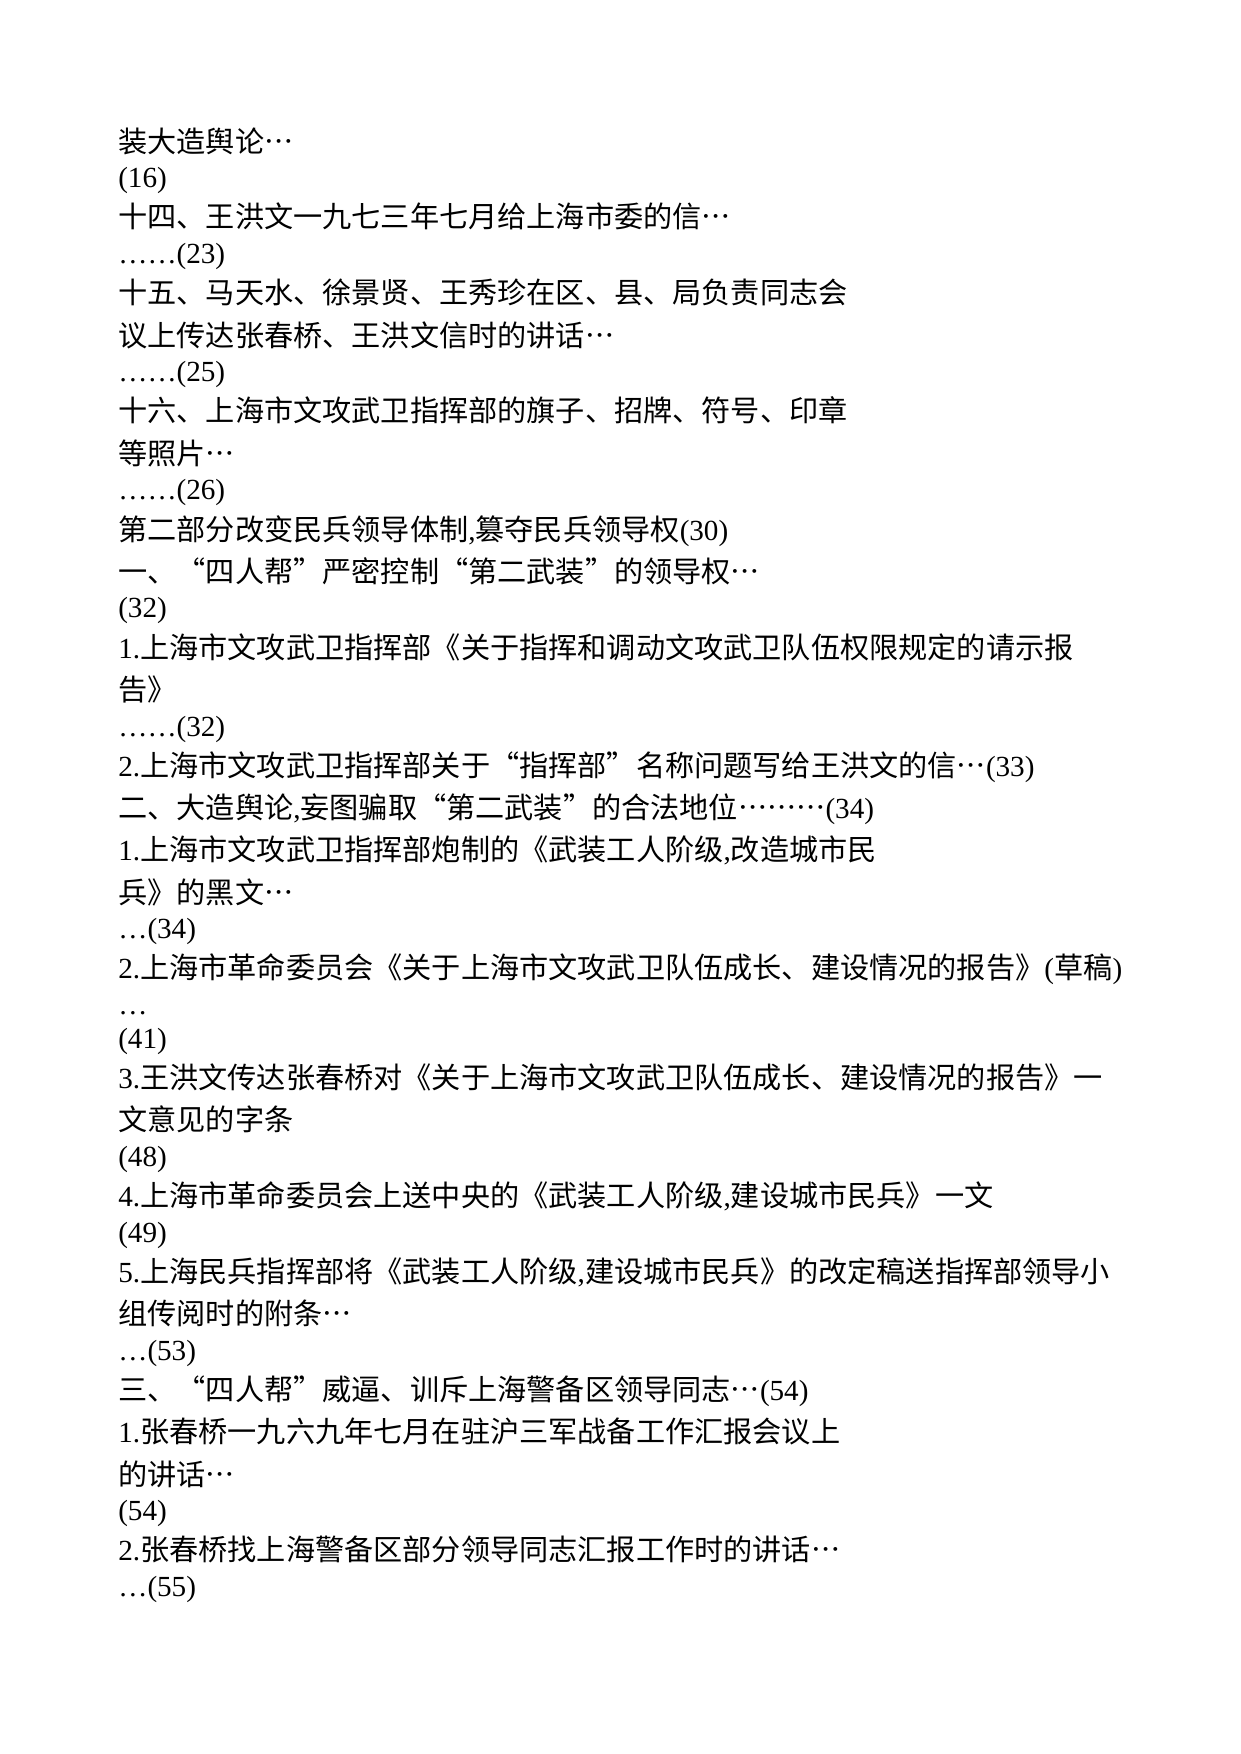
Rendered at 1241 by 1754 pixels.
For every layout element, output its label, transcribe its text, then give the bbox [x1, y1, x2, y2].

text 1.张春桥一九六九年七月在驻沪三军战备工作汇报会议上 [118, 1409, 1122, 1451]
text 的讲话… [118, 1451, 1122, 1493]
text 装大造舆论… [118, 118, 1122, 160]
text (54) [118, 1493, 1122, 1527]
text 2.张春桥找上海警备区部分领导同志汇报工作时的讲话… [118, 1527, 1122, 1569]
text 十五、马天水、徐景贤、王秀珍在区、县、局负责同志会 [118, 270, 1122, 312]
text 二、大造舆论,妄图骗取“第二武装”的合法地位………(34) [118, 784, 1122, 827]
text 2.上海市文攻武卫指挥部关于“指挥部”名称问题写给王洪文的信…(33) [118, 742, 1122, 784]
text 3.王洪文传达张春桥对《关于上海市文攻武卫队伍成长、建设情况的报告》一文意见的字条 [118, 1054, 1122, 1139]
text 十六、上海市文攻武卫指挥部的旗子、招牌、符号、印章 [118, 388, 1122, 430]
text …(55) [118, 1569, 1122, 1603]
text …(34) [118, 911, 1122, 945]
text (48) [118, 1139, 1122, 1172]
text (41) [118, 1021, 1122, 1054]
text 一、“四人帮”严密控制“第二武装”的领导权… [118, 548, 1122, 591]
text (49) [118, 1215, 1122, 1248]
text ……(26) [118, 472, 1122, 506]
text 三、“四人帮”威逼、训斥上海警备区领导同志…(54) [118, 1366, 1122, 1409]
text ……(25) [118, 354, 1122, 388]
text 5.上海民兵指挥部将《武装工人阶级,建设城市民兵》的改定稿送指挥部领导小组传阅时的附条… [118, 1248, 1122, 1333]
text (32) [118, 591, 1122, 624]
text 1.上海市文攻武卫指挥部《关于指挥和调动文攻武卫队伍权限规定的请示报告》 [118, 624, 1122, 709]
text 1.上海市文攻武卫指挥部炮制的《武装工人阶级,改造城市民 [118, 827, 1122, 869]
text (16) [118, 160, 1122, 194]
text 十四、王洪文一九七三年七月给上海市委的信… [118, 194, 1122, 236]
text ……(32) [118, 709, 1122, 742]
text …(53) [118, 1333, 1122, 1366]
text 议上传达张春桥、王洪文信时的讲话… [118, 312, 1122, 354]
text ……(23) [118, 236, 1122, 270]
text 兵》的黑文… [118, 869, 1122, 911]
text 2.上海市革命委员会《关于上海市文攻武卫队伍成长、建设情况的报告》(草稿)… [118, 945, 1122, 1021]
text 4.上海市革命委员会上送中央的《武装工人阶级,建设城市民兵》一文 [118, 1172, 1122, 1215]
text 第二部分改变民兵领导体制,篡夺民兵领导权(30) [118, 506, 1122, 548]
text 等照片… [118, 430, 1122, 472]
